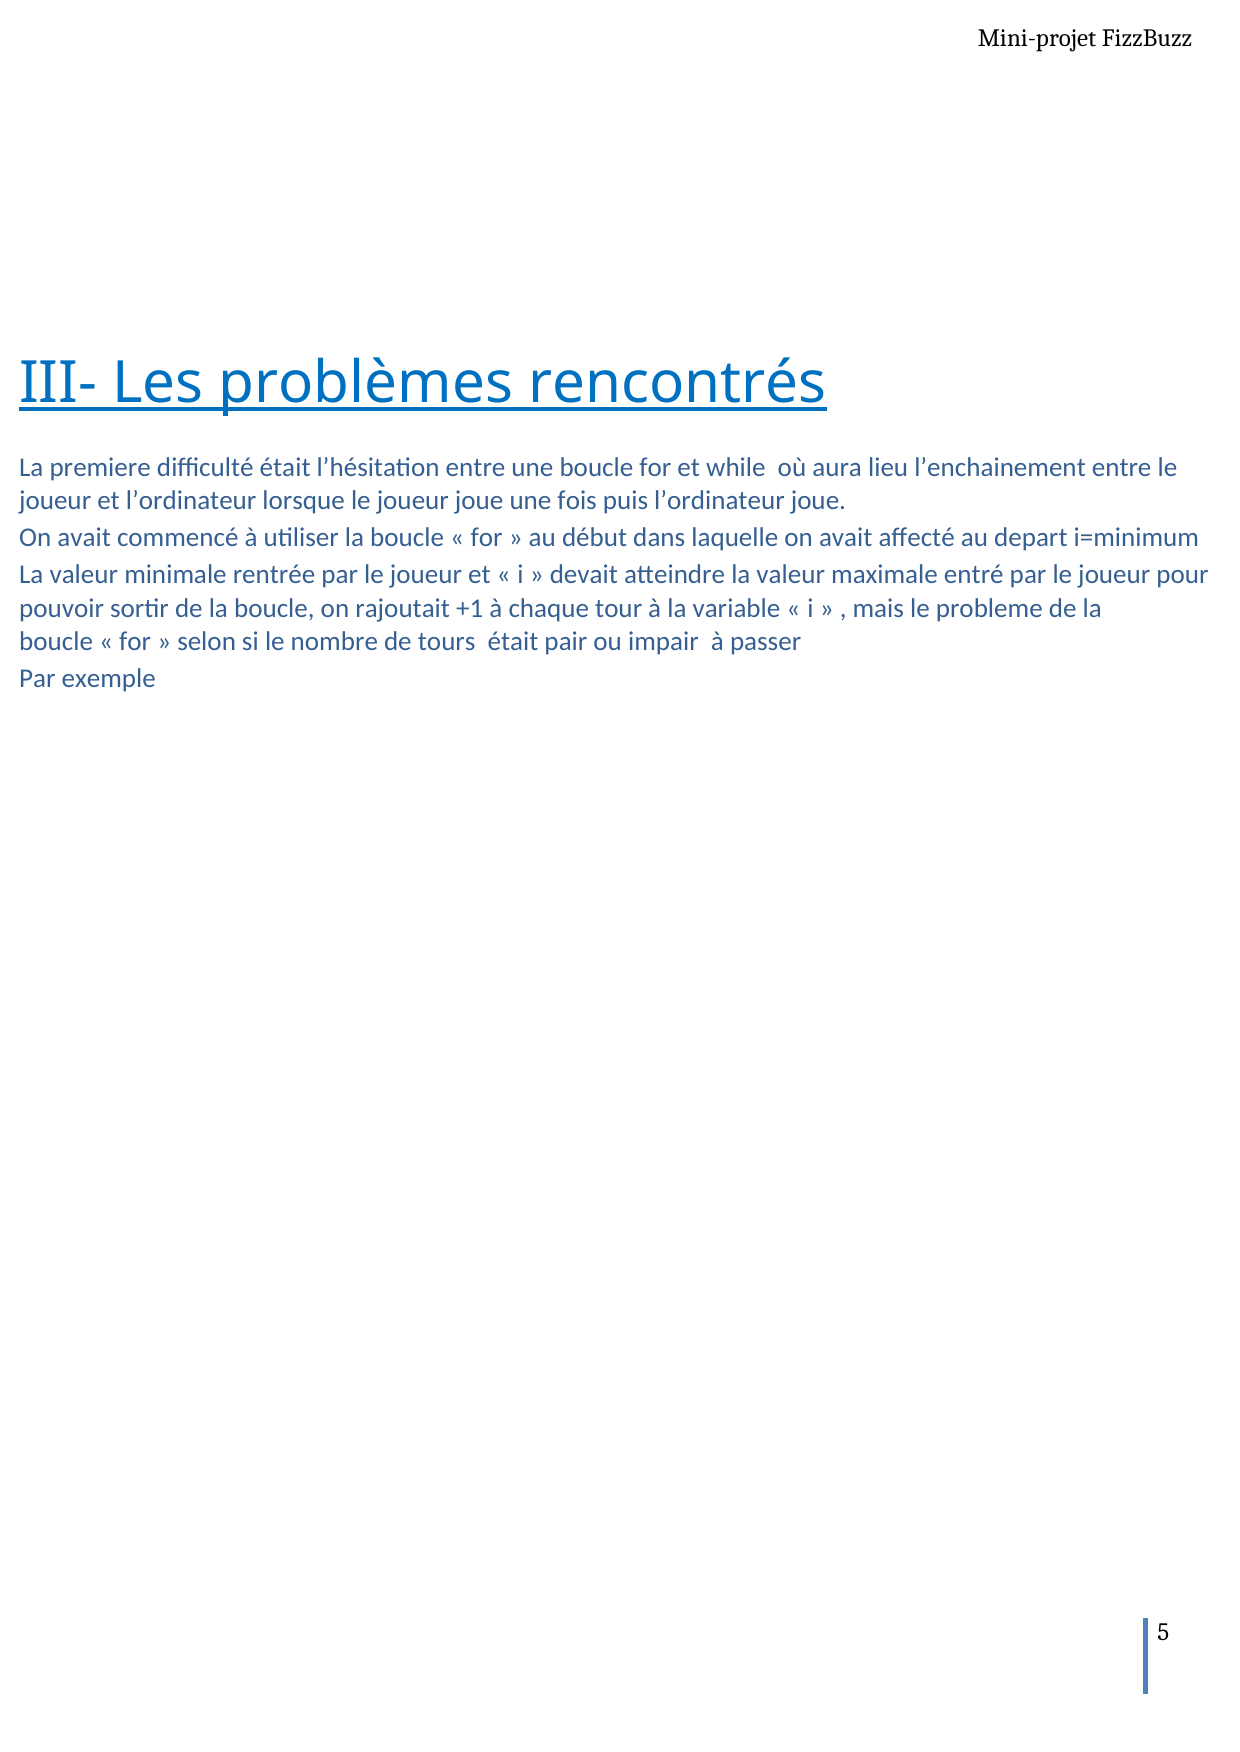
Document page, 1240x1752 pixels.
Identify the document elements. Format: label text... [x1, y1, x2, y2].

subtitle On avait commencé à utiliser la boucle « for » au début dans laquelle on avait affecté au depart i=minimum [19, 521, 1219, 553]
subtitle La valeur minimale rentrée par le joueur et « i » devait atteindre la valeur maximale entré par le joueur pour pouvoir sortir de la boucle, on rajoutait +1 à chaque tour à la variable « i » , mais le probleme de la boucle « for » selon si le nombre de tours était pair ou impair à passer [19, 558, 1219, 657]
subtitle Par exemple [19, 661, 1219, 694]
text III- Les problèmes rencontrés [19, 340, 1219, 419]
subtitle La premiere difficulté était l’hésitation entre une boucle for et while où aura lieu l’enchainement entre le joueur et l’ordinateur lorsque le joueur joue une fois puis l’ordinateur joue. [19, 450, 1219, 516]
